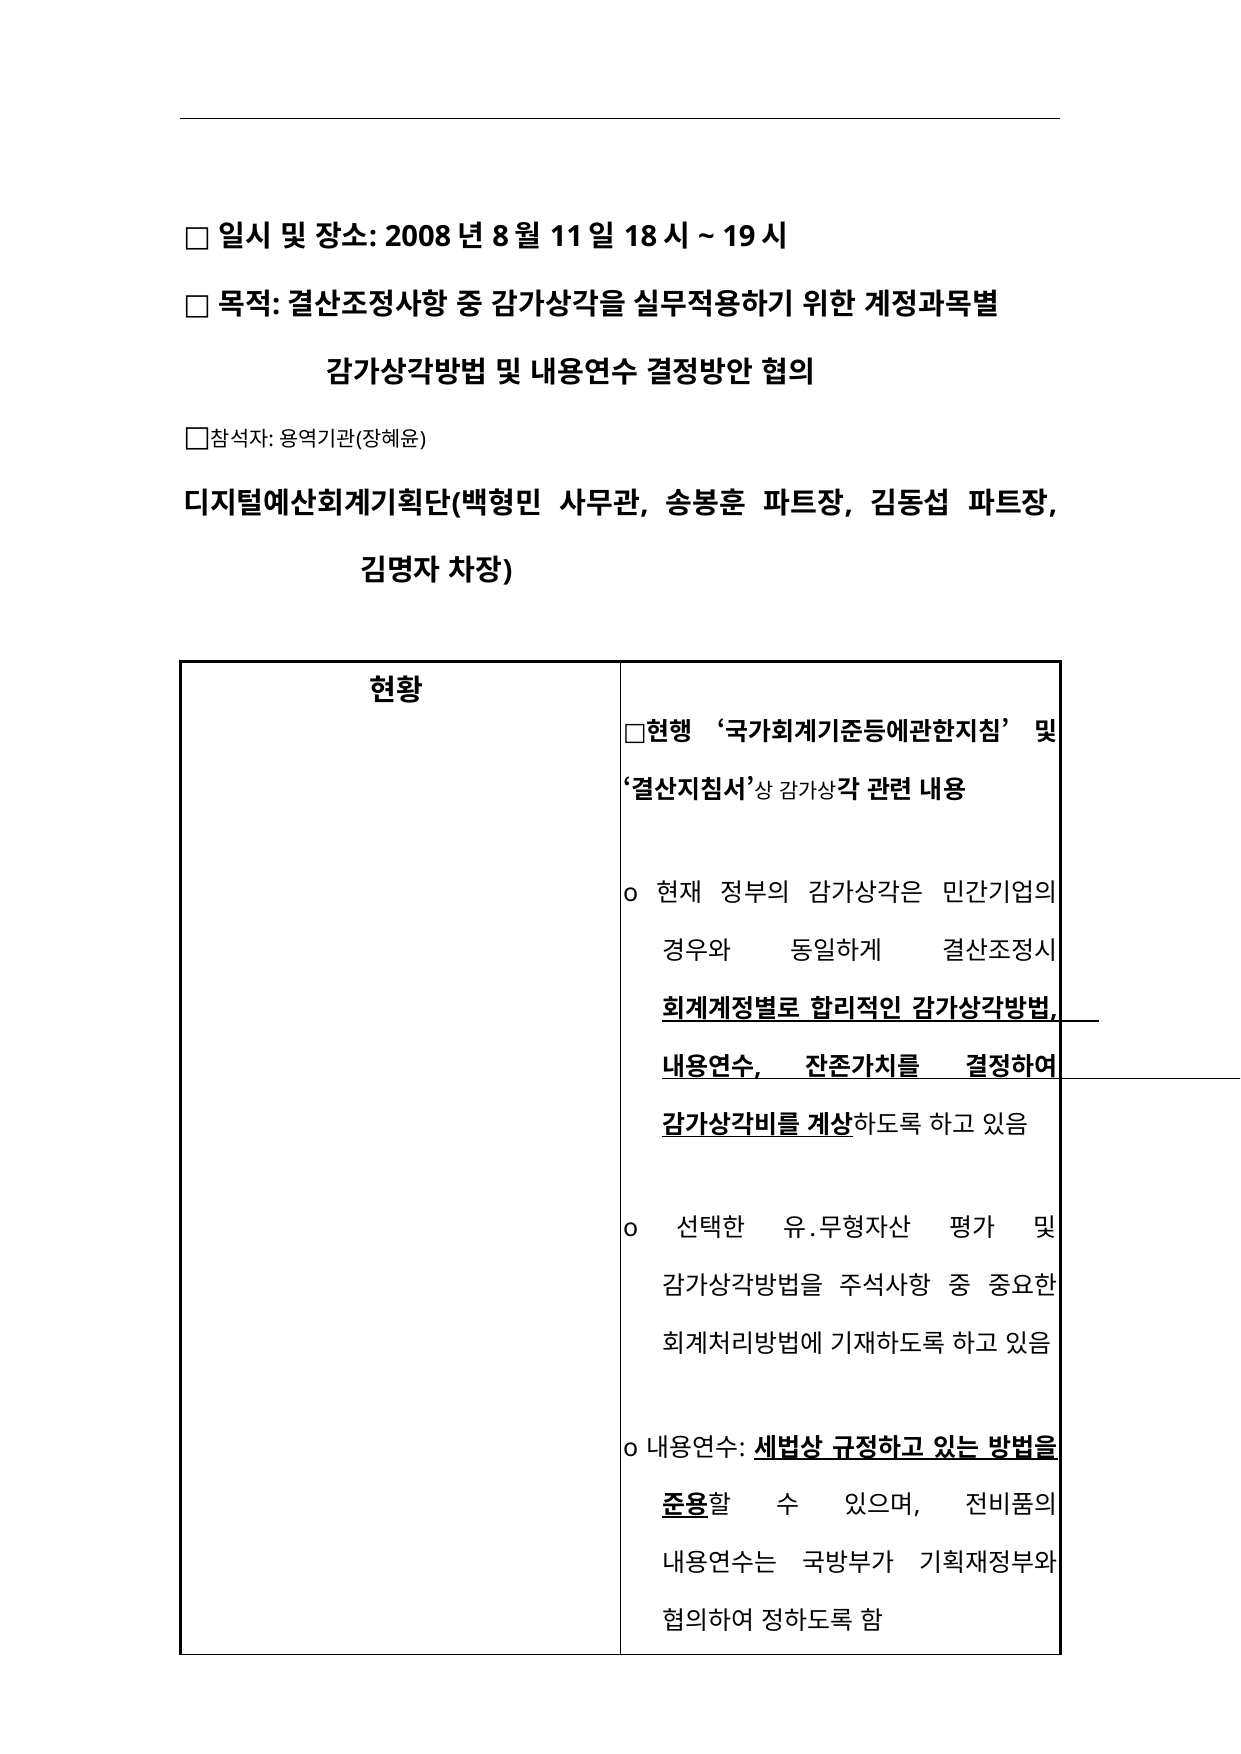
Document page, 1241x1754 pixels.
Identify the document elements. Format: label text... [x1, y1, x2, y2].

table_cell □ 일시 및 장소: 2008년 8월 11일 18시 ~ 19시 □ 목적: 결산조정사항 중 감가상각을 실무적용하기 위한 계정과목별 감가상각방법 및 내용연수 결정방안 협의 □참석자: 용역기관(장혜윤) 디지털예산회계기획단(백형민 사무관, 송봉훈 파트장, 김동섭 파트장, 김명자 차장) [180, 119, 1060, 660]
table_cell □현행 ‘국가회계기준등에관한지침’ 및 ‘결산지침서’상 감가상각 관련 내용 o 현재 정부의 감가상각은 민간기업의 경우와 동일하게 결산조정시 회계계정별로 합리적인 감가상각방법, 내용연수, 잔존가치를 결정하여 감가상각비를 계상하도록 하고 있음 o 선택한 유․무형자산 평가 및 감가상각방법을 주석사항 중 중요한 회계처리방법에 기재하도록 하고 있음 o 내용연수: 세법상 규정하고 있는 방법을 준용할 수 있으며, 전비품의 내용연수는 국방부가 기획재정부와 협의하여 정하도록 함 [621, 663, 1059, 1654]
table_cell 현황 [182, 663, 620, 1654]
